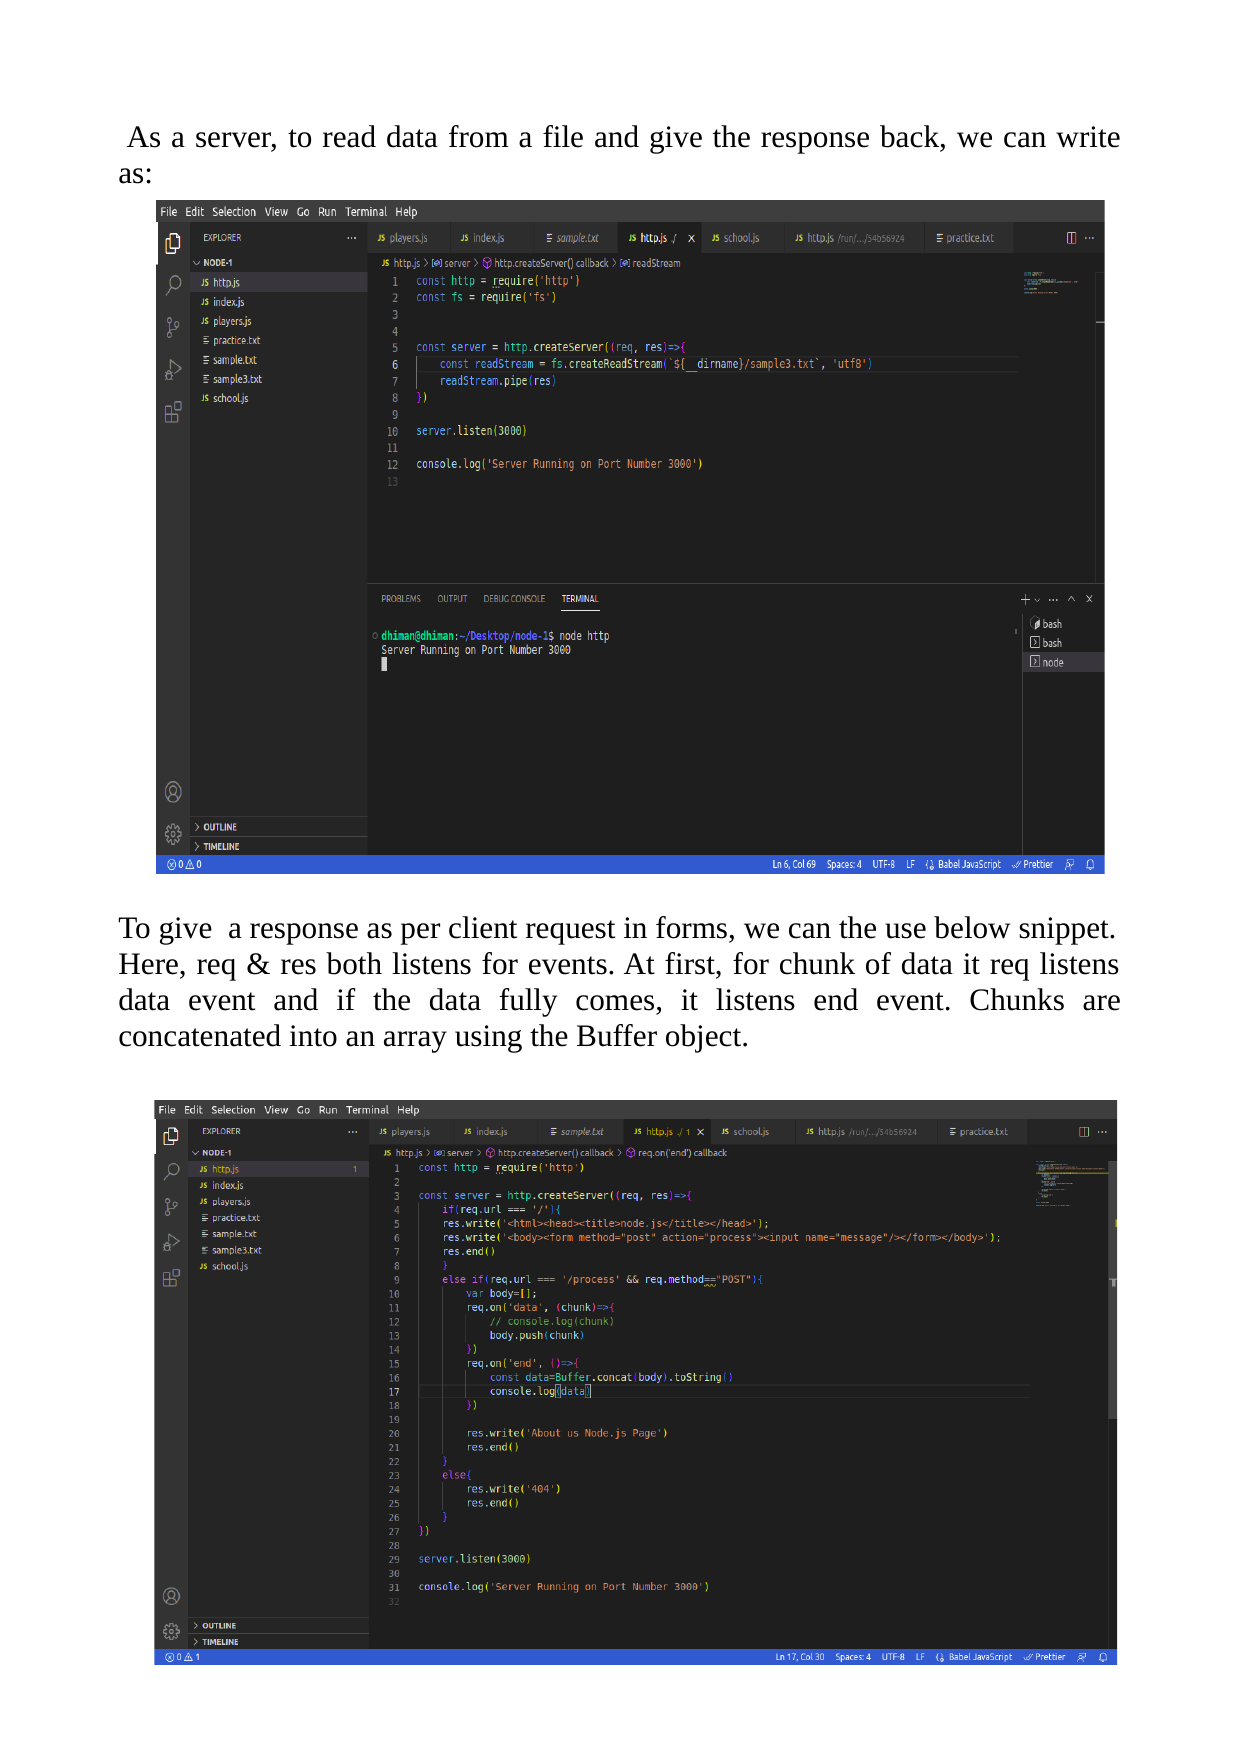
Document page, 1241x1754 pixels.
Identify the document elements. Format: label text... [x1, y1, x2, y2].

text To give a response as per client request in forms, we can the use below snippet. [118, 909, 1122, 946]
picture [154, 1100, 1118, 1665]
picture [156, 200, 1105, 874]
text Here, req & res both listens for events. At first, for chunk of data it req listens data event and if the data fully comes, it listens end event. Chunks are concatenated into an array using the Buffer object. [118, 946, 1122, 1053]
text As a server, to read data from a file and give the response back, we can write as: [118, 118, 1122, 909]
